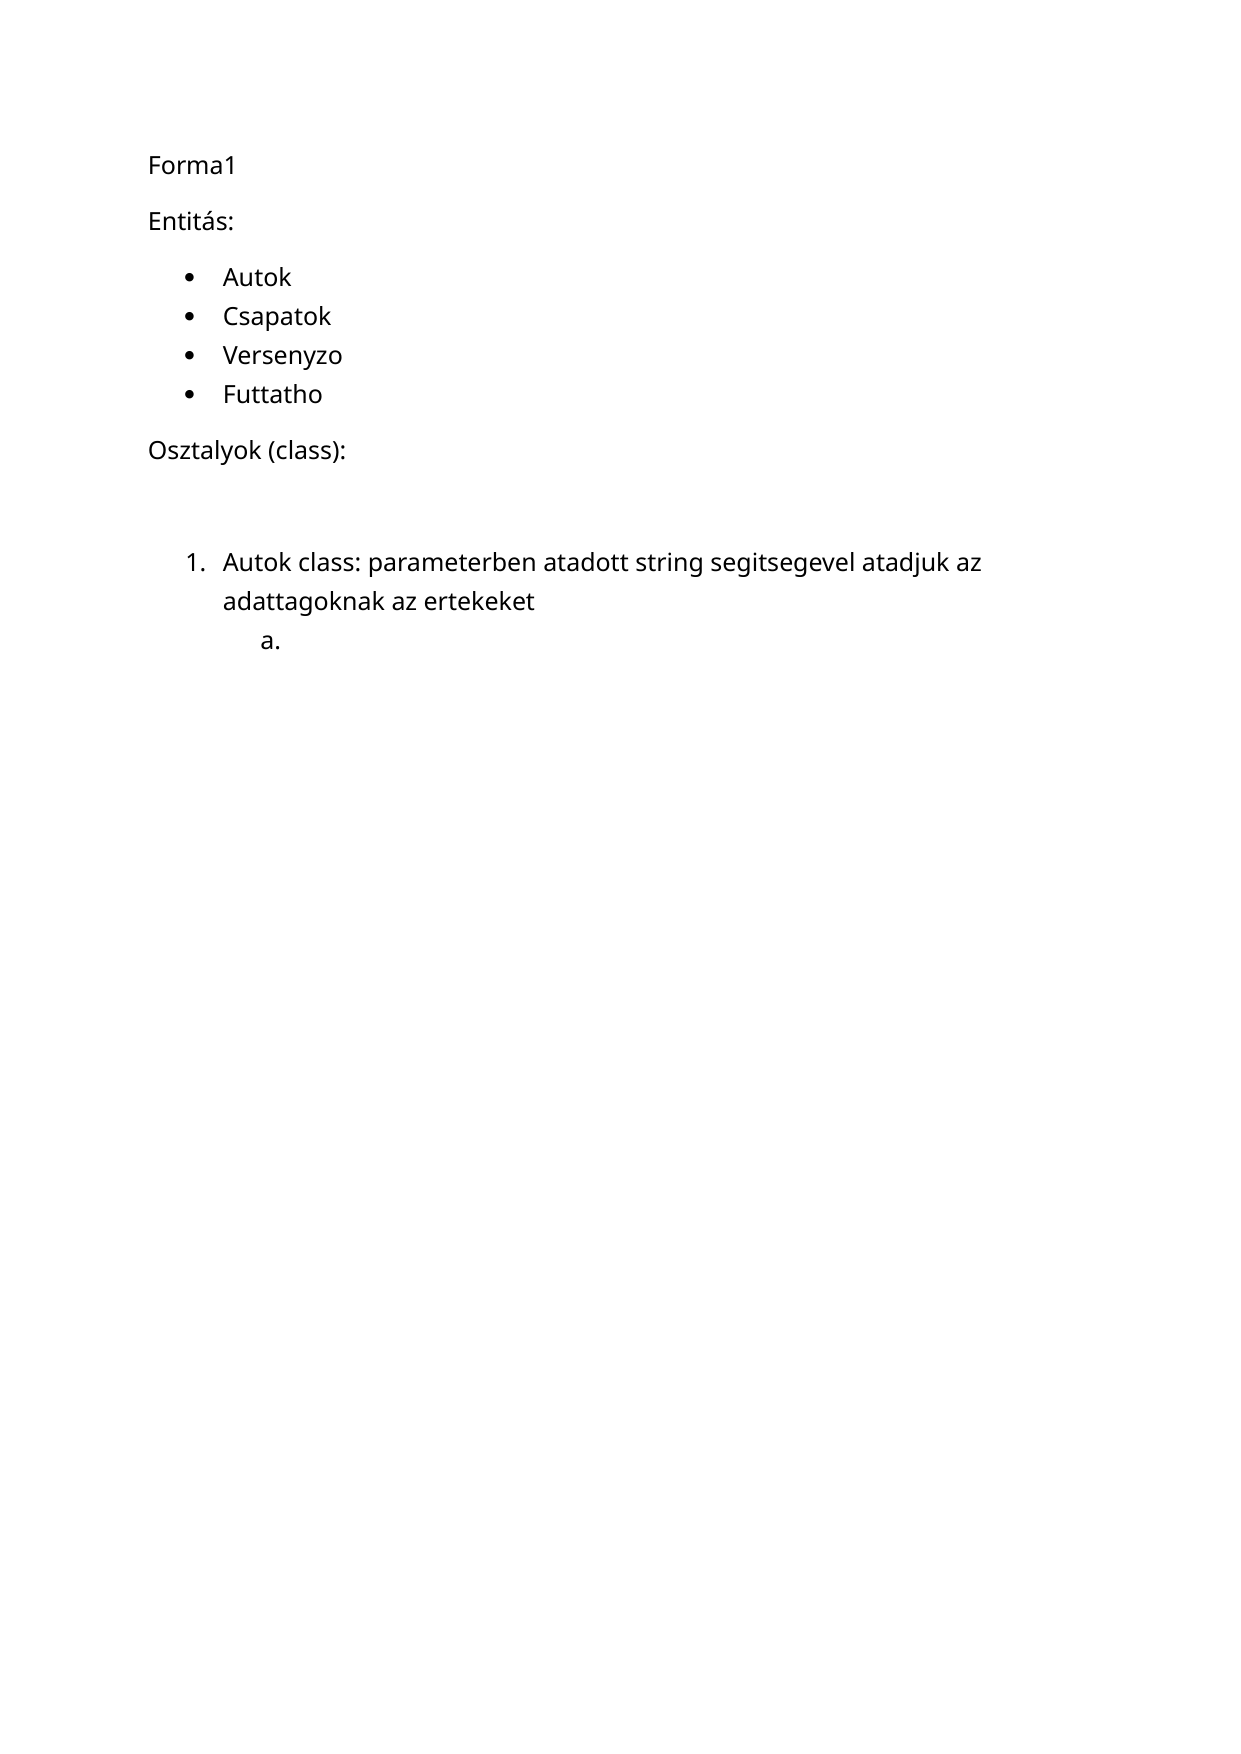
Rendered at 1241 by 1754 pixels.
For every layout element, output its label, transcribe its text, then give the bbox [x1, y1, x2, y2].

text Osztalyok (class): [148, 433, 1093, 467]
text Entitás: [148, 203, 1093, 237]
list Autok class: parameterben atadott string segitsegevel atadjuk az adattagoknak az ertekeket [185, 544, 1093, 617]
text Forma1 [148, 148, 1093, 182]
list Autok [185, 259, 1093, 293]
list Versenyzo [185, 338, 1093, 372]
list Csapatok [185, 298, 1093, 332]
list Futtatho [185, 377, 1093, 411]
